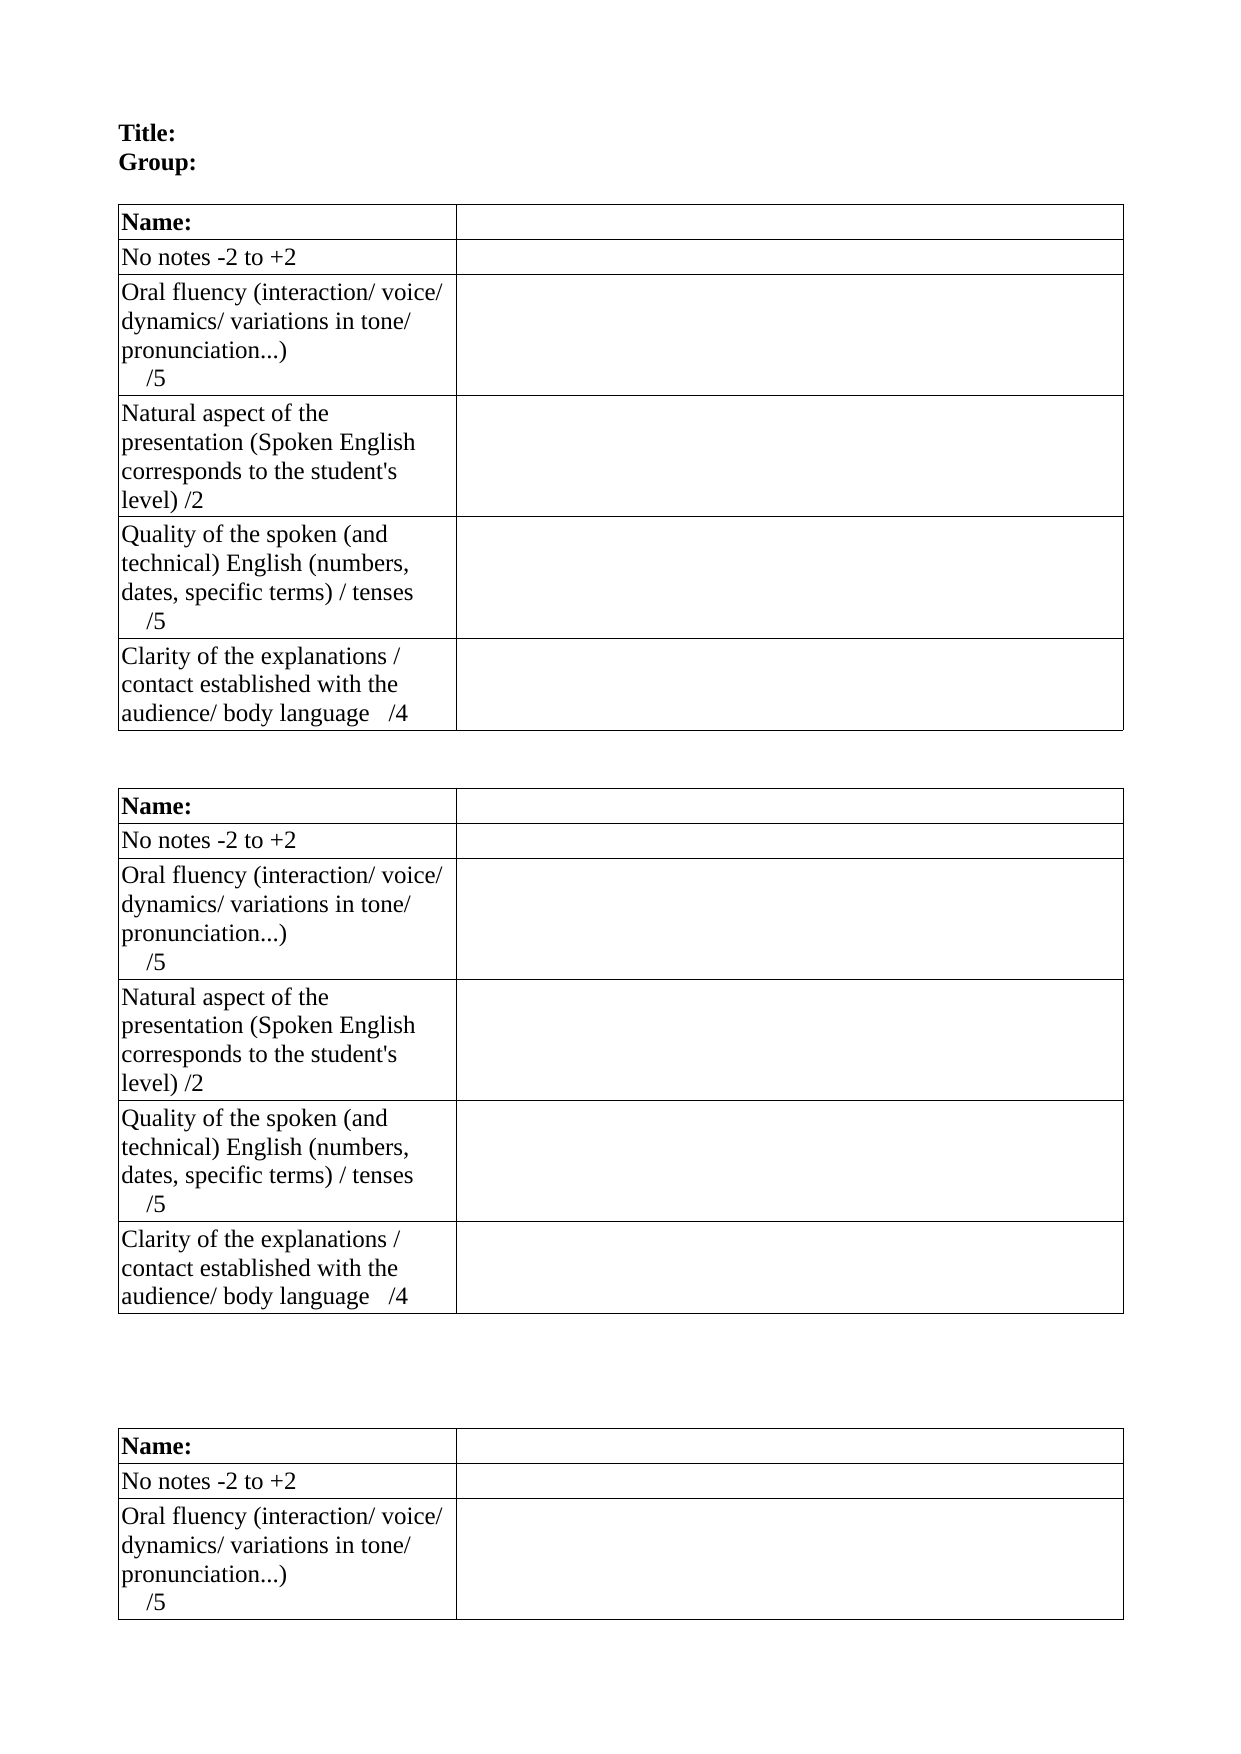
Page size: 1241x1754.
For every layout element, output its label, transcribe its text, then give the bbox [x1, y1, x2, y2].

table_header [457, 789, 1123, 822]
table_header Name: [119, 1429, 456, 1463]
table_cell [457, 517, 1123, 638]
table_cell No notes -2 to +2 [119, 240, 456, 274]
table_cell Natural aspect of the presentation (Spoken English corresponds to the student's level) /2 [119, 396, 456, 516]
table_cell Oral fluency (interaction/ voice/ dynamics/ variations in tone/ pronunciation...) /5 [119, 1499, 456, 1619]
table_cell Clarity of the explanations / contact established with the audience/ body language /4 [119, 639, 456, 730]
table_cell No notes -2 to +2 [119, 824, 456, 857]
table_header [457, 1429, 1123, 1463]
table_cell [457, 1499, 1123, 1619]
table_cell [457, 275, 1123, 395]
table_cell [457, 396, 1123, 516]
table_cell Clarity of the explanations / contact established with the audience/ body language /4 [119, 1222, 456, 1313]
table_cell [457, 824, 1123, 857]
table_cell Quality of the spoken (and technical) English (numbers, dates, specific terms) / tenses /5 [119, 517, 456, 638]
text Title: [118, 118, 1122, 147]
table_cell Oral fluency (interaction/ voice/ dynamics/ variations in tone/ pronunciation...) /5 [119, 275, 456, 395]
table_cell Quality of the spoken (and technical) English (numbers, dates, specific terms) / tenses /5 [119, 1101, 456, 1221]
table_header Name: [119, 205, 456, 239]
text Group: [118, 147, 1122, 176]
table_cell Oral fluency (interaction/ voice/ dynamics/ variations in tone/ pronunciation...) /5 [119, 859, 456, 978]
table_cell Natural aspect of the presentation (Spoken English corresponds to the student's level) /2 [119, 980, 456, 1100]
table_header [457, 205, 1123, 239]
table_cell [457, 1464, 1123, 1498]
table_cell [457, 1101, 1123, 1221]
table_cell No notes -2 to +2 [119, 1464, 456, 1498]
table_cell [457, 240, 1123, 274]
table_cell [457, 980, 1123, 1100]
table_cell [457, 639, 1123, 730]
table_cell [457, 859, 1123, 978]
table_cell [457, 1222, 1123, 1313]
table_header Name: [119, 789, 456, 822]
